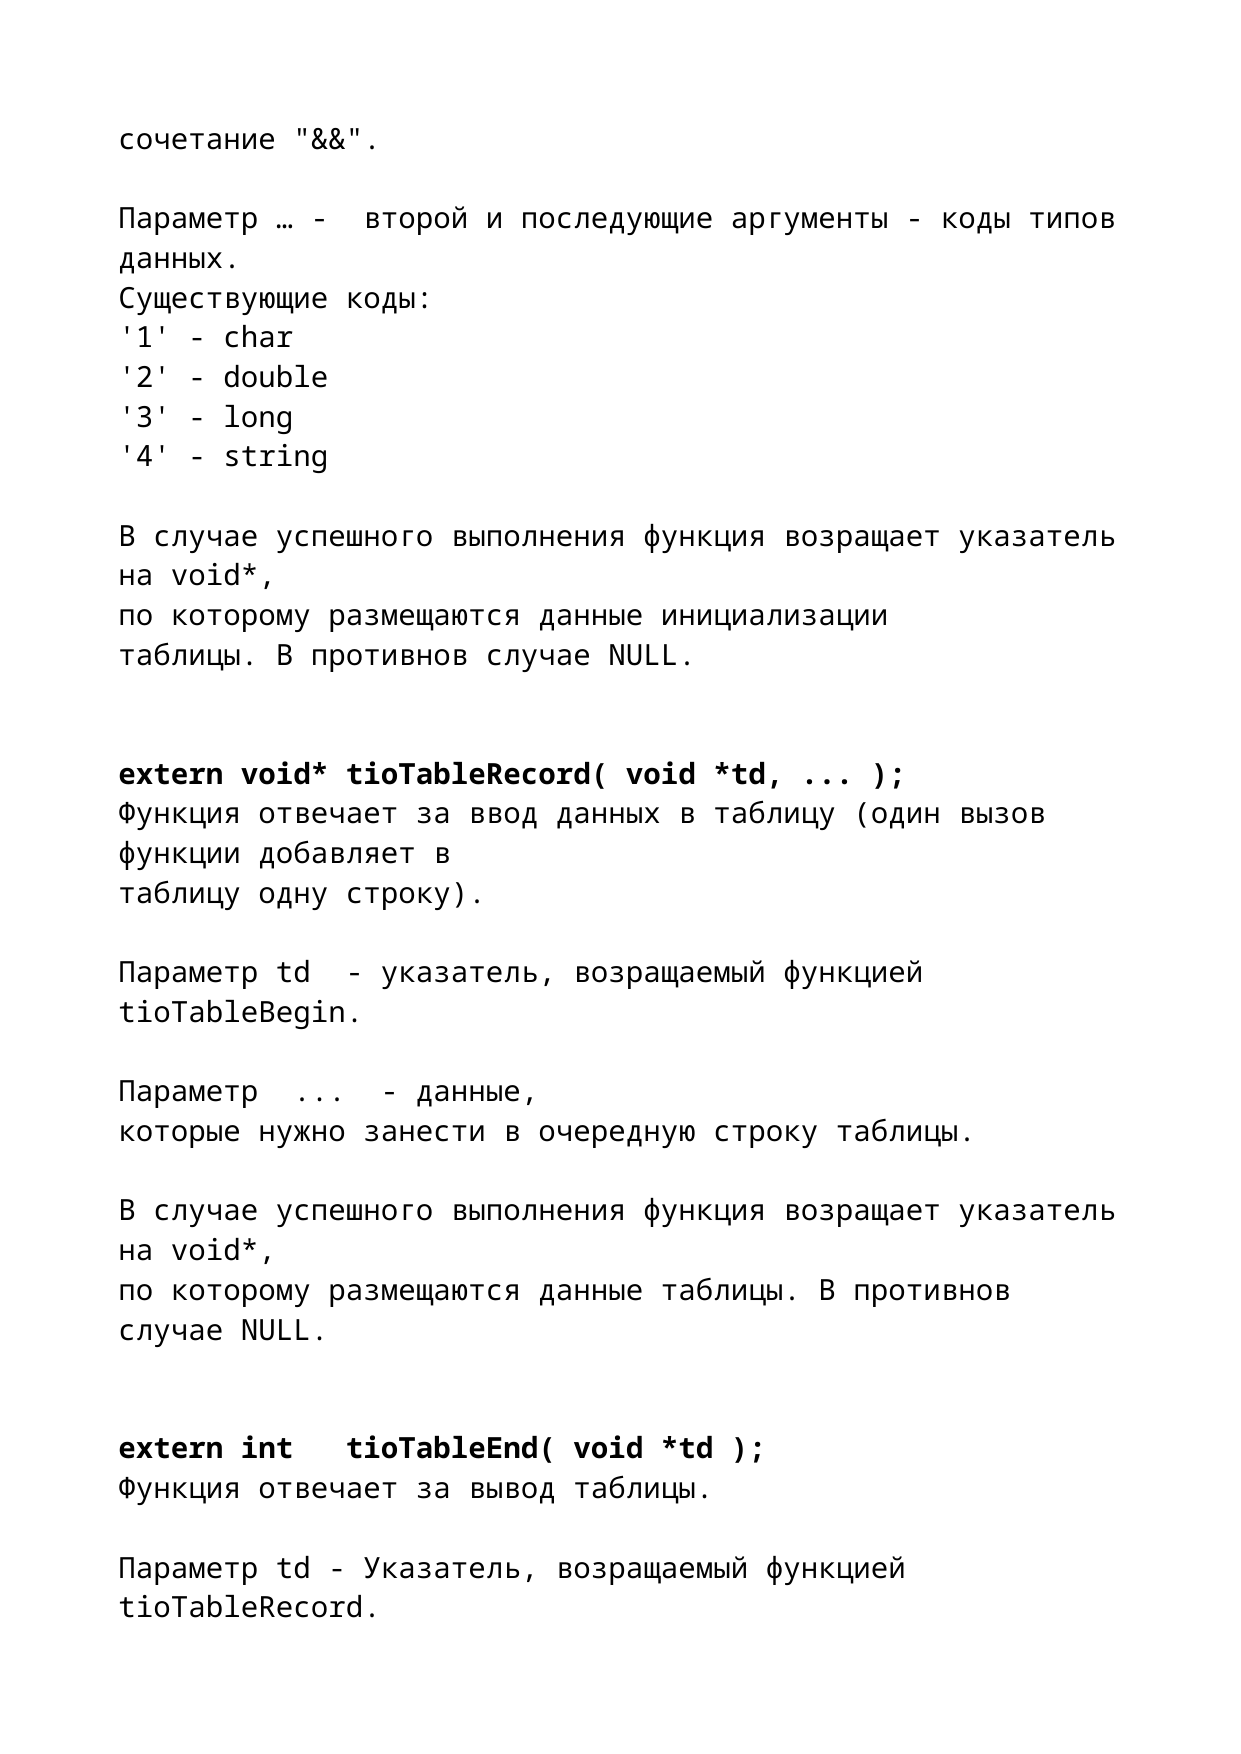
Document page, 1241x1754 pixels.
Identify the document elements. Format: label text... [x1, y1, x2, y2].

text таблицу одну строку). [118, 872, 1122, 912]
text Параметр td - Указатель, возращаемый функцией [118, 1547, 1122, 1587]
text сочетание "&&". [118, 118, 1122, 158]
text таблицы. В противнов случае NULL. [118, 634, 1122, 674]
text которые нужно занести в очередную строку таблицы. [118, 1110, 1122, 1150]
text Параметр td - указатель, возращаемый функцией [118, 952, 1122, 991]
text Параметр … - второй и последующие аргументы - коды типов данных. [118, 197, 1122, 277]
text '3' - long [118, 396, 1122, 436]
text tioTableRecord. [118, 1587, 1122, 1626]
text Функция отвечает за вывод таблицы. [118, 1467, 1122, 1507]
text В случае успешного выполнения функция возращает указатель на void*, [118, 515, 1122, 594]
text Параметр ... - данные, [118, 1071, 1122, 1110]
text '4' - string [118, 436, 1122, 475]
text Функция отвечает за ввод данных в таблицу (один вызов функции добавляет в [118, 793, 1122, 872]
text '2' - double [118, 356, 1122, 396]
text extern void* tioTableRecord( void *td, ... ); [118, 753, 1122, 793]
text В случае успешного выполнения функция возращает указатель на void*, [118, 1190, 1122, 1269]
text extern int tioTableEnd( void *td ); [118, 1428, 1122, 1467]
text tioTableBegin. [118, 991, 1122, 1031]
text по которому размещаются данные таблицы. В противнов случае NULL. [118, 1269, 1122, 1348]
text Cуществующие коды: [118, 277, 1122, 317]
text по которому размещаются данные инициализации [118, 594, 1122, 634]
text '1' - char [118, 317, 1122, 356]
